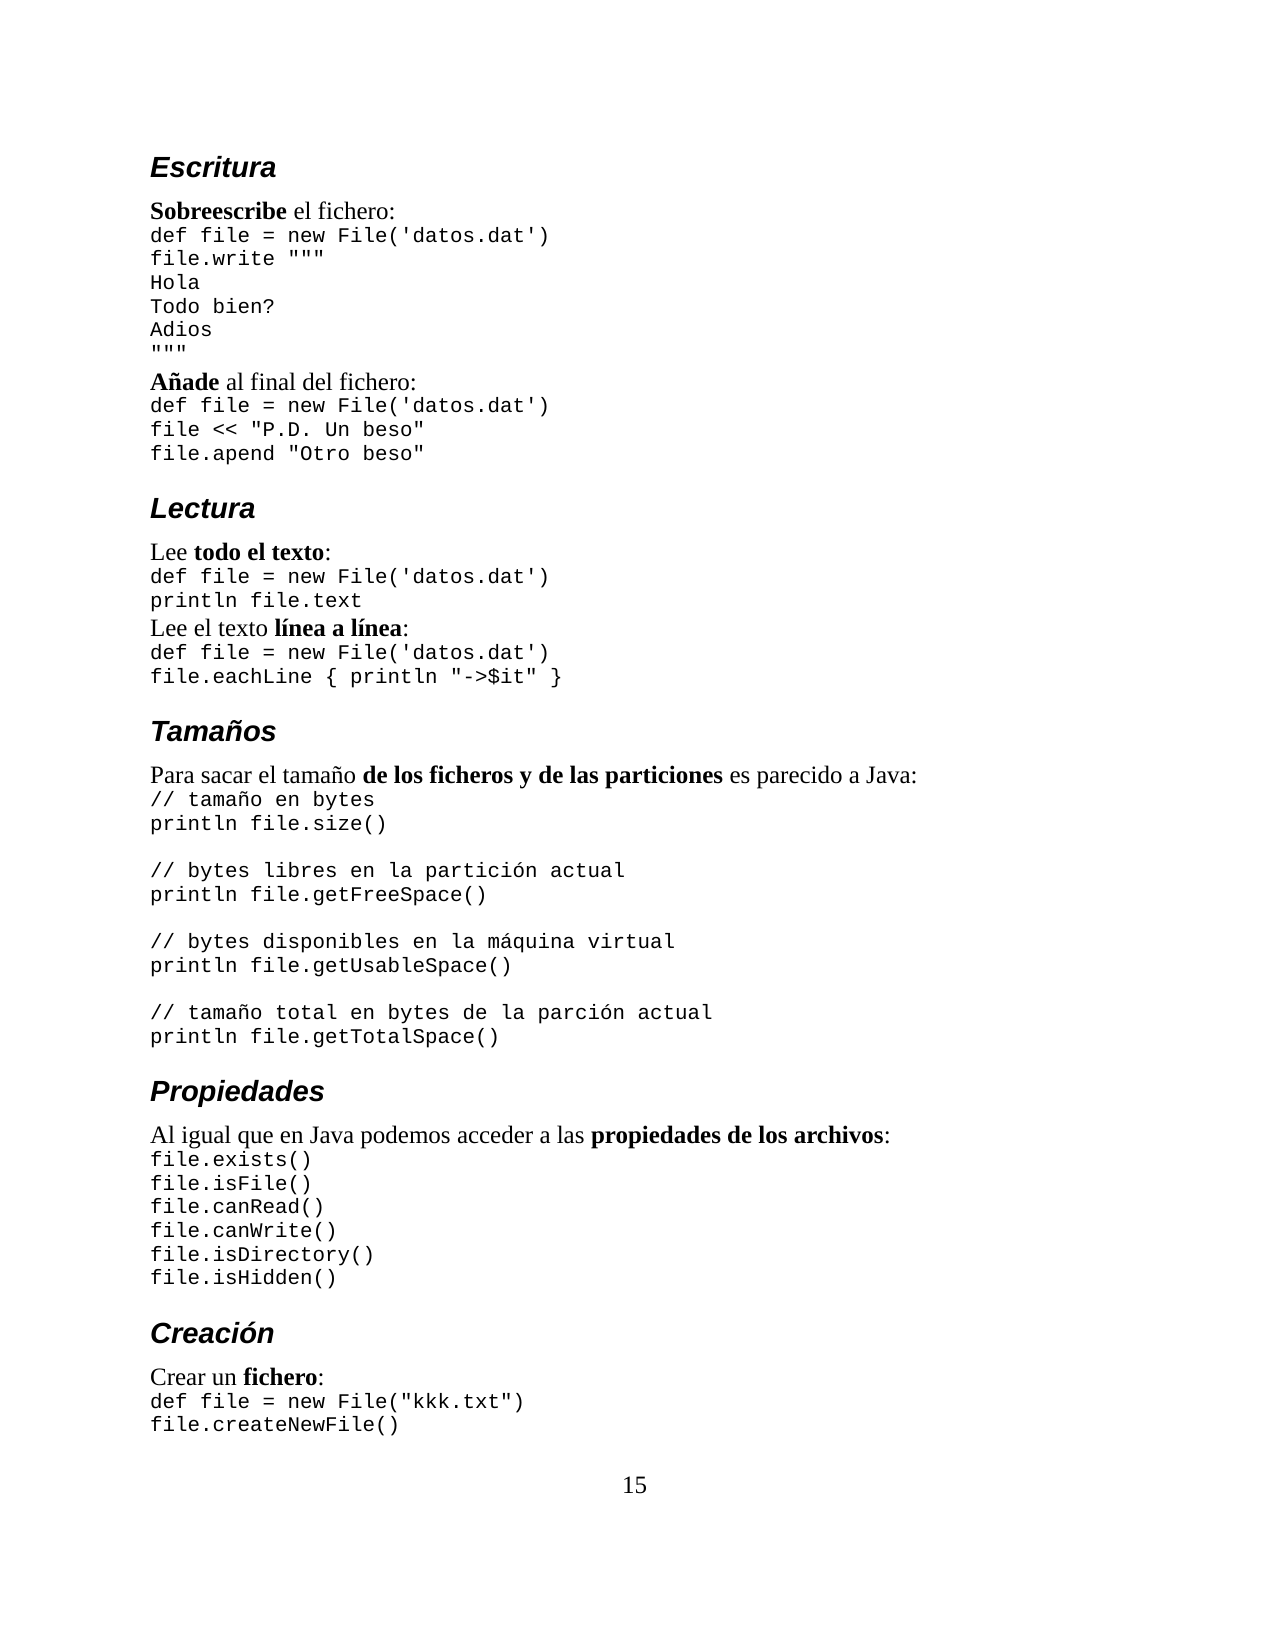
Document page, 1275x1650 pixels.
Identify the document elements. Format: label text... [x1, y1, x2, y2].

text """ [150, 343, 1125, 367]
text file.isDirectory() [150, 1244, 1125, 1267]
subtitle Lectura [150, 491, 1125, 525]
text Hola [150, 272, 1125, 296]
text Para sacar el tamaño de los ficheros y de las particiones es parecido a Java: [150, 761, 1125, 789]
text // bytes libres en la partición actual [150, 860, 1125, 884]
text file.canWrite() [150, 1220, 1125, 1244]
text file.createNewFile() [150, 1414, 1125, 1438]
text file.canRead() [150, 1196, 1125, 1220]
text def file = new File('datos.dat') [150, 225, 1125, 248]
subtitle Propiedades [150, 1074, 1125, 1108]
subtitle Creación [150, 1316, 1125, 1349]
text def file = new File('datos.dat') [150, 642, 1125, 666]
text println file.size() [150, 813, 1125, 837]
text println file.getUsableSpace() [150, 955, 1125, 978]
text def file = new File('datos.dat') [150, 566, 1125, 590]
text Adios [150, 319, 1125, 343]
text file.write """ [150, 248, 1125, 272]
text file.isHidden() [150, 1267, 1125, 1291]
text println file.getTotalSpace() [150, 1026, 1125, 1049]
text Crear un fichero: [150, 1362, 1125, 1391]
text Todo bien? [150, 296, 1125, 319]
text def file = new File('datos.dat') [150, 395, 1125, 419]
text Añade al final del fichero: [150, 367, 1125, 395]
subtitle Escritura [150, 150, 1125, 183]
text file.exists() [150, 1149, 1125, 1173]
text Lee todo el texto: [150, 537, 1125, 566]
text Al igual que en Java podemos acceder a las propiedades de los archivos: [150, 1120, 1125, 1149]
text // tamaño total en bytes de la parción actual [150, 1002, 1125, 1026]
text // bytes disponibles en la máquina virtual [150, 931, 1125, 955]
text file.eachLine { println "->$it" } [150, 666, 1125, 689]
text Sobreescribe el fichero: [150, 196, 1125, 225]
text Lee el texto línea a línea: [150, 613, 1125, 642]
text file.apend "Otro beso" [150, 443, 1125, 466]
subtitle Tamaños [150, 714, 1125, 748]
text file.isFile() [150, 1173, 1125, 1196]
text // tamaño en bytes [150, 789, 1125, 813]
text file << "P.D. Un beso" [150, 419, 1125, 443]
text println file.getFreeSpace() [150, 884, 1125, 907]
text println file.text [150, 590, 1125, 613]
text def file = new File("kkk.txt") [150, 1391, 1125, 1414]
